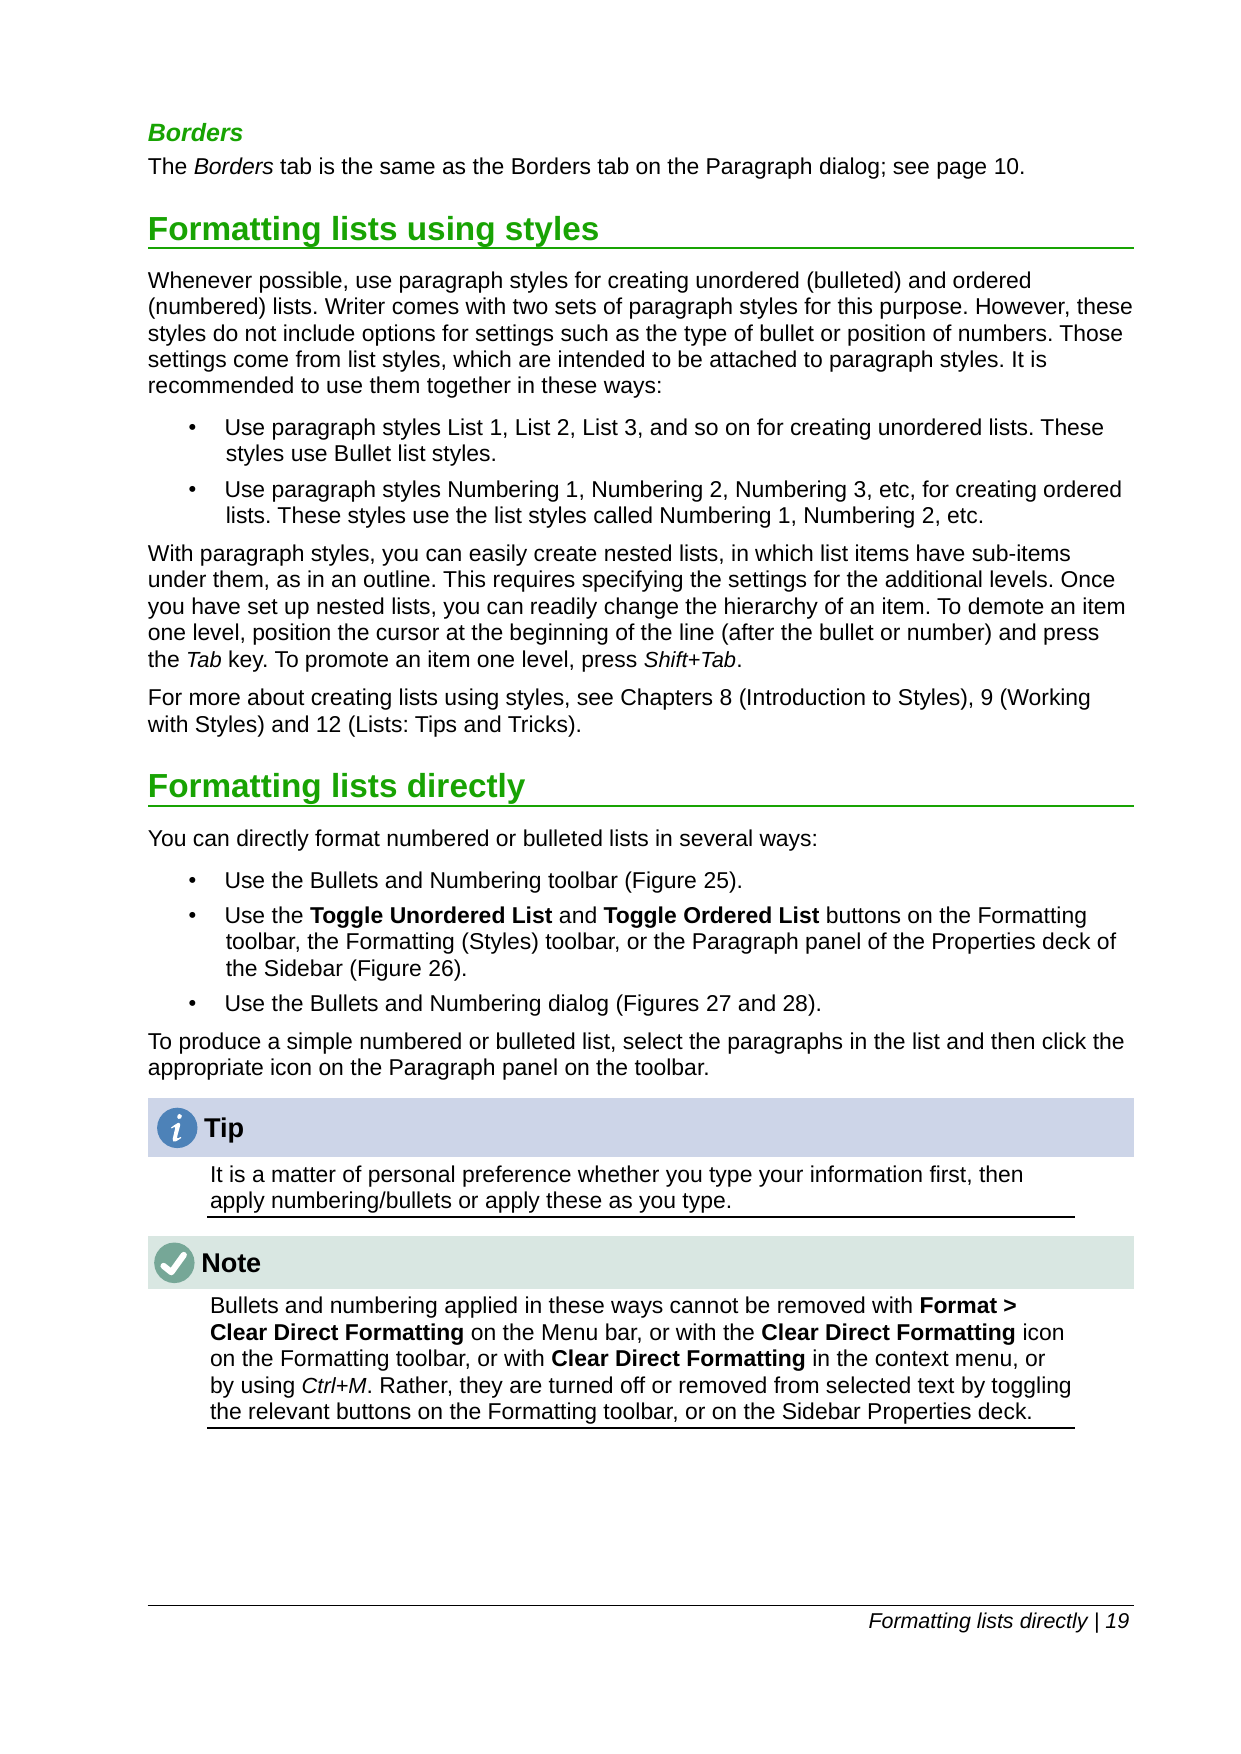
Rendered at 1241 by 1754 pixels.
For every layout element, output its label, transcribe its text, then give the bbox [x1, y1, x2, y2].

list Use paragraph styles Numbering 1, Numbering 2, Numbering 3, etc, for creating ordered lists. These styles use the list styles called Numbering 1, Numbering 2, etc. [185, 473, 1134, 531]
subtitle Note [148, 1236, 1134, 1289]
text Whenever possible, use paragraph styles for creating unordered (bulleted) and ordered (numbered) lists. Writer comes with two sets of paragraph styles for this purpose. However, these styles do not include options for settings such as the type of bullet or position of numbers. Those settings come from list styles, which are intended to be attached to paragraph styles. It is recommended to use them together in these ways: [148, 267, 1134, 399]
subtitle Formatting lists directly [148, 767, 1134, 805]
subtitle Tip [148, 1098, 1134, 1157]
text Bullets and numbering applied in these ways cannot be removed with Format > Clear Direct Formatting on the Menu bar, or with the Clear Direct Formatting icon on the Formatting toolbar, or with Clear Direct Formatting in the context menu, or by using Ctrl+M. Rather, they are turned off or removed from selected text by toggling the relevant buttons on the Formatting toolbar, or on the Sidebar Properties deck. [207, 1289, 1075, 1427]
list Use the Bullets and Numbering dialog (Figures 27 and 28). [185, 987, 1134, 1019]
text With paragraph styles, you can easily create nested lists, in which list items have sub-items under them, as in an outline. This requires specifying the settings for the additional levels. Once you have set up nested lists, you can readily change the hierarchy of an item. To demote an item one level, position the cursor at the beginning of the line (after the bullet or number) and press the Tab key. To promote an item one level, press Shift+Tab. [148, 540, 1134, 672]
subtitle Formatting lists using styles [148, 209, 1134, 247]
subtitle Borders [148, 118, 1134, 147]
list You can directly format numbered or bulleted lists in several ways: [148, 825, 1134, 851]
text The Borders tab is the same as the Borders tab on the Paragraph dialog; see page 11. [148, 153, 1134, 179]
list Use the Bullets and Numbering toolbar (Figure 25). [185, 864, 1134, 893]
list Use paragraph styles List 1, List 2, List 3, and so on for creating unordered lists. These styles use Bullet list styles. [185, 411, 1134, 467]
text To produce a simple numbered or bulleted list, select the paragraphs in the list and then click the appropriate icon on the Paragraph panel on the toolbar. [148, 1028, 1134, 1081]
list Use the Toggle Unordered List and Toggle Ordered List buttons on the Formatting toolbar, the Formatting (Styles) toolbar, or the Paragraph panel of the Properties deck of the Sidebar (Figure 26). [185, 899, 1134, 981]
text For more about creating lists using styles, see Chapters 8 (Introduction to Styles), 9 (Working with Styles) and 12 (Lists: Tips and Tricks). [148, 684, 1134, 737]
text It is a matter of personal preference whether you type your information first, then apply numbering/bullets or apply these as you type. [207, 1157, 1075, 1216]
